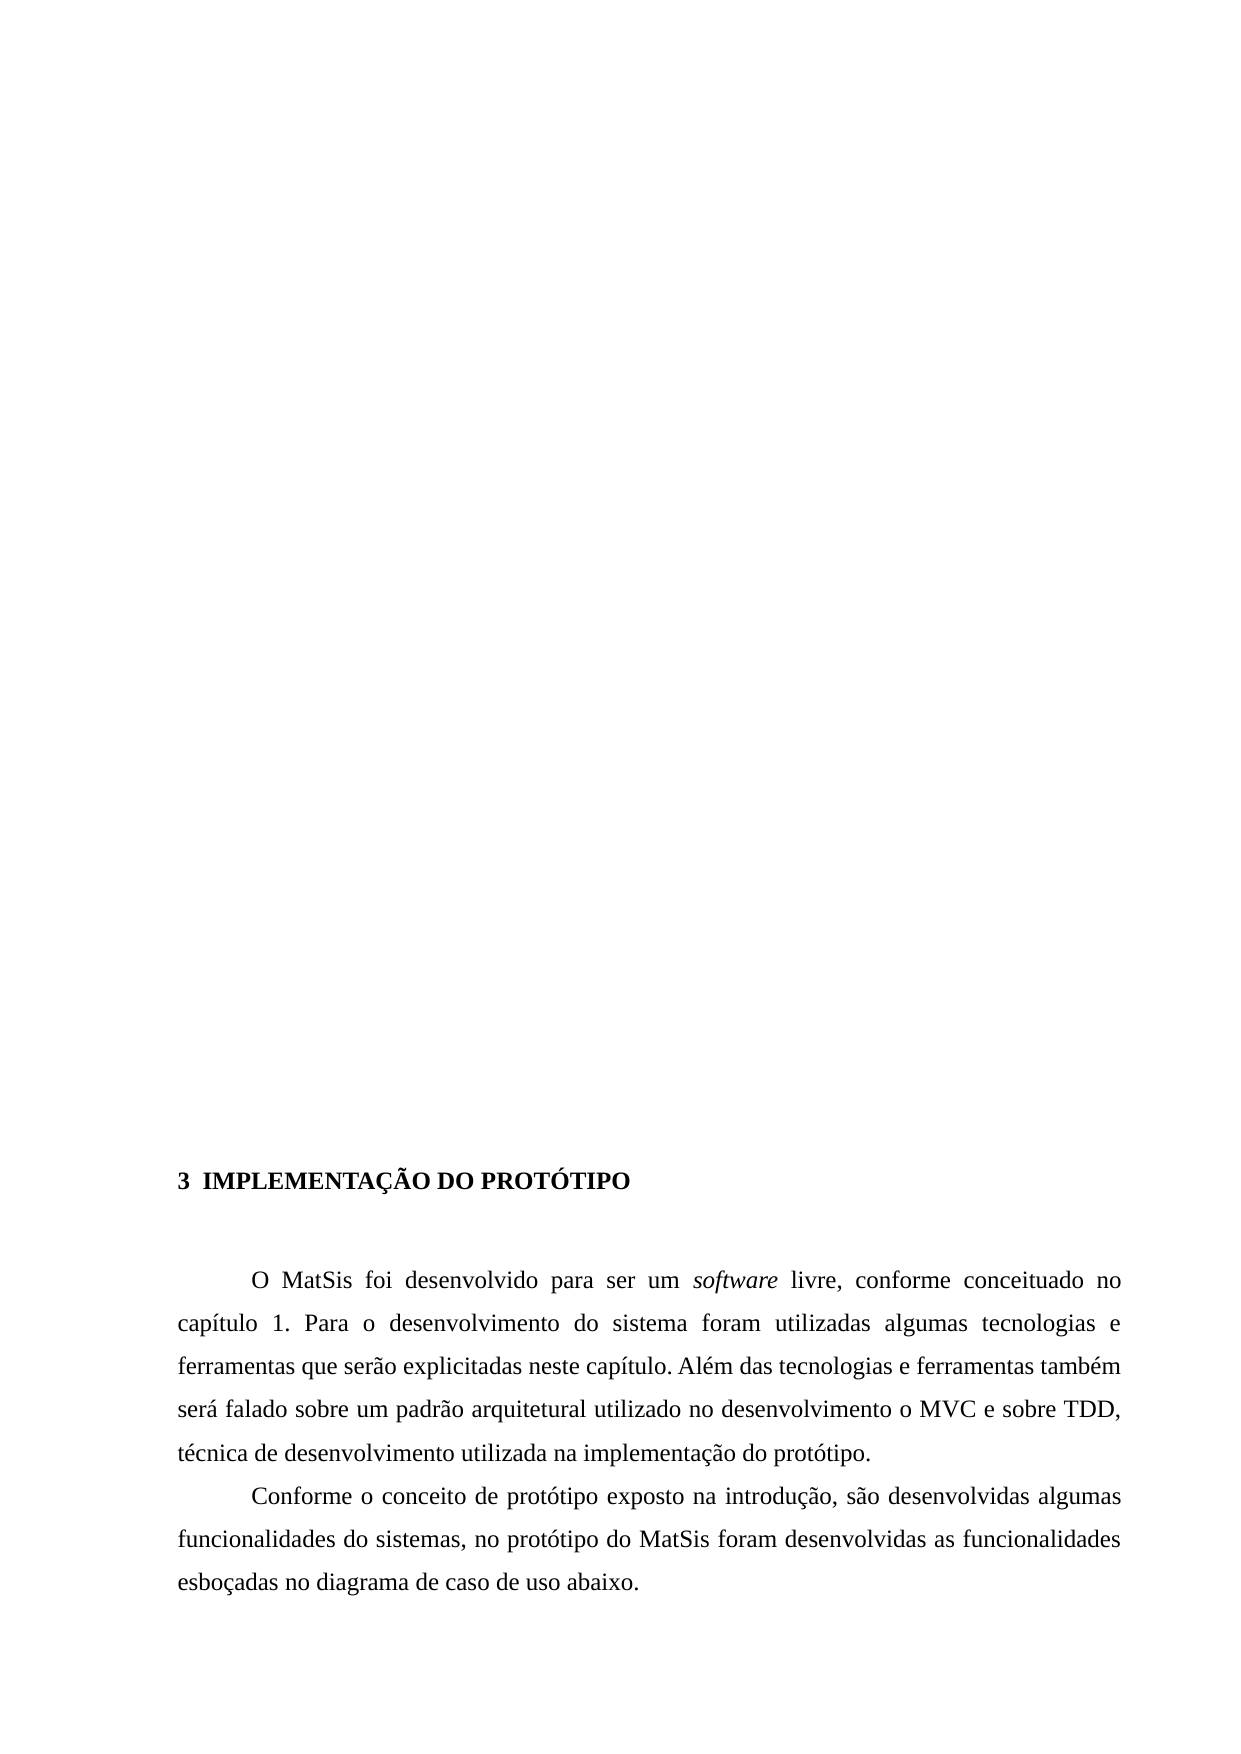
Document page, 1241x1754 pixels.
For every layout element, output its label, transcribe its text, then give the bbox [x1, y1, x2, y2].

text O MatSis foi desenvolvido para ser um software livre, conforme conceituado no capítulo 1. Para o desenvolvimento do sistema foram utilizadas algumas tecnologias e ferramentas que serão explicitadas neste capítulo. Além das tecnologias e ferramentas também será falado sobre um padrão arquitetural utilizado no desenvolvimento o MVC e sobre TDD, técnica de desenvolvimento utilizada na implementação do protótipo. [177, 1265, 1122, 1466]
subtitle 3 IMPLEMENTAÇÃO DO PROTÓTIPO [177, 1166, 1122, 1195]
text Conforme o conceito de protótipo exposto na introdução, são desenvolvidas algumas funcionalidades do sistemas, no protótipo do MatSis foram desenvolvidas as funcionalidades esboçadas no diagrama de caso de uso abaixo. [177, 1481, 1122, 1596]
